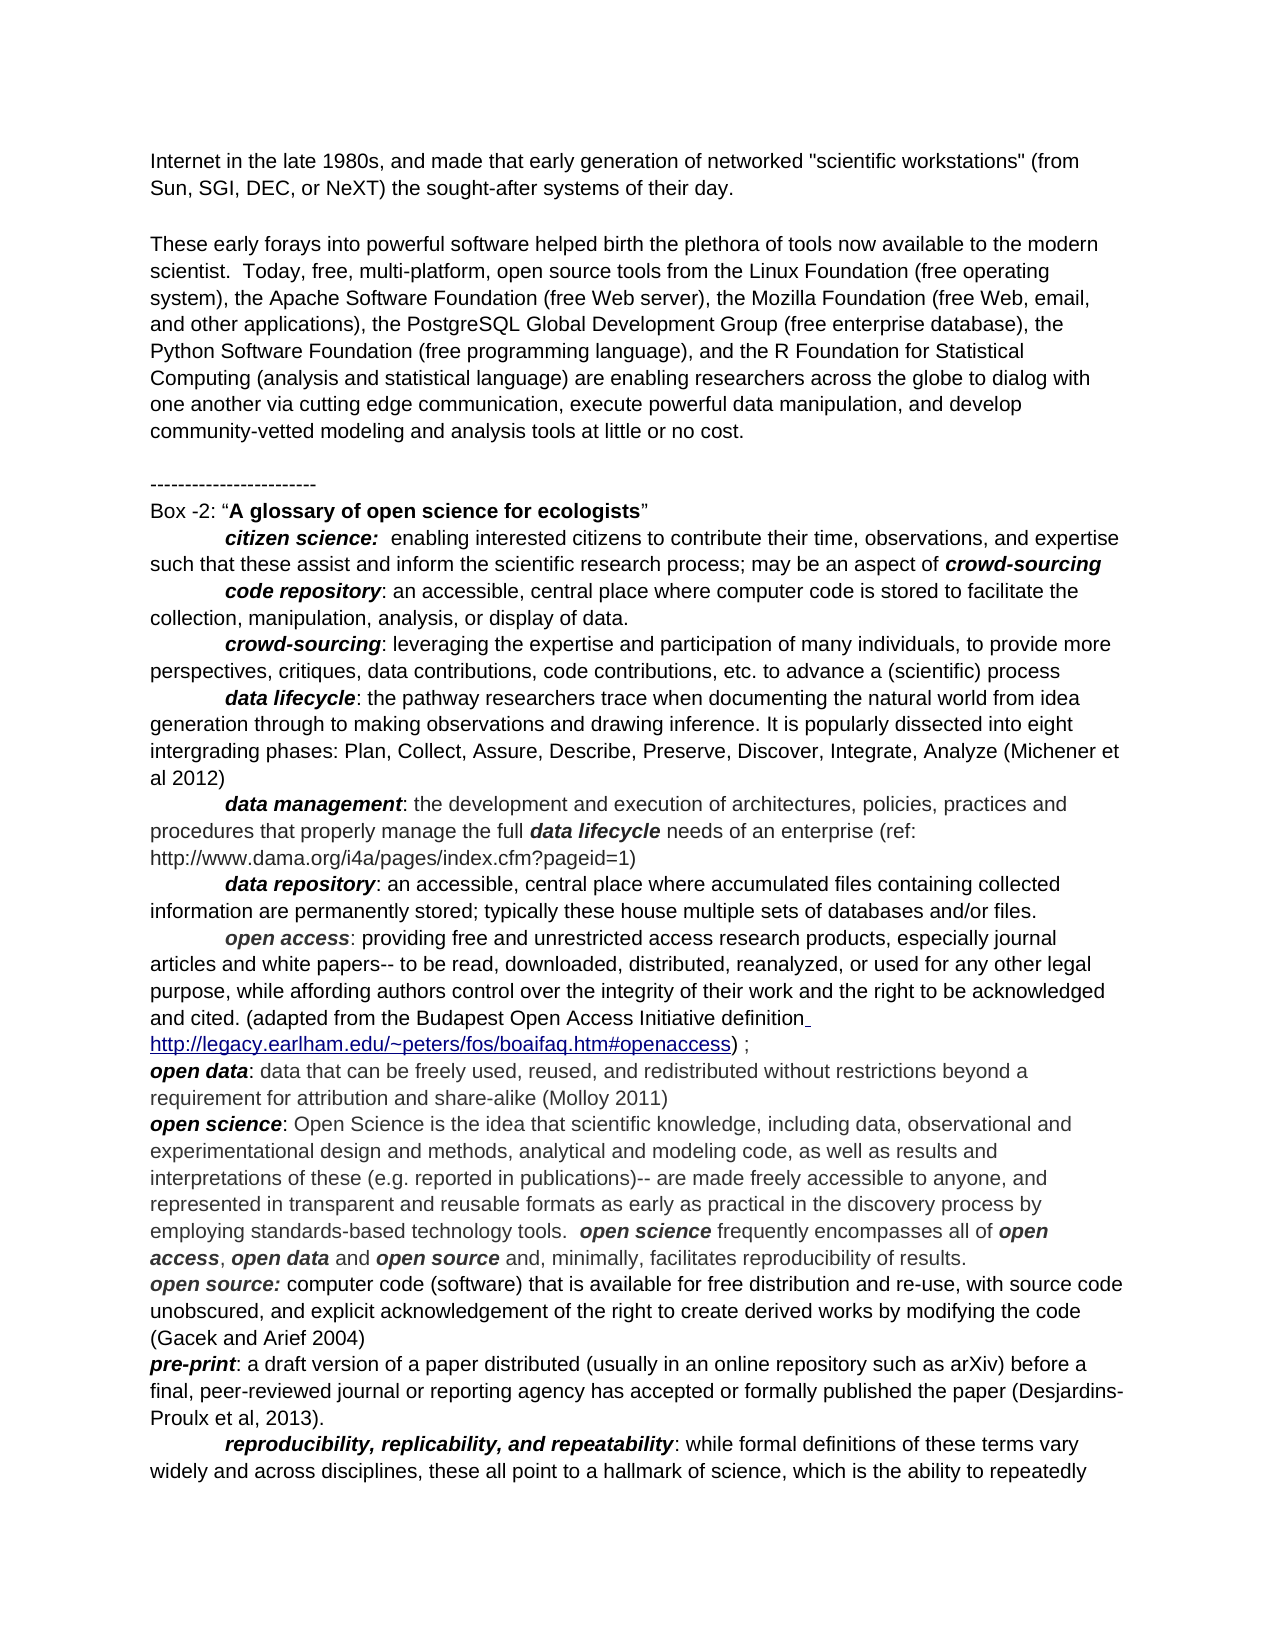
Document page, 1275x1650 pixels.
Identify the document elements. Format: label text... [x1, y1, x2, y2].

text pre-print: a draft version of a paper distributed (usually in an online repository such as arXiv) before a final, peer-reviewed journal or reporting agency has accepted or formally published the paper (Desjardins-Proulx et al, 2013). [150, 1353, 1125, 1429]
text open data: data that can be freely used, reused, and redistributed without restrictions beyond a requirement for attribution and share-alike (Molloy 2011) [150, 1059, 1125, 1109]
text crowd-sourcing: leveraging the expertise and participation of many individuals, to provide more perspectives, critiques, data contributions, code contributions, etc. to advance a (scientific) process [150, 633, 1125, 683]
text data management: the development and execution of architectures, policies, practices and procedures that properly manage the full data lifecycle needs of an enterprise (ref: http://www.dama.org/i4a/pages/index.cfm?pageid=1) [150, 793, 1125, 869]
text data lifecycle: the pathway researchers trace when documenting the natural world from idea generation through to making observations and drawing inference. It is popularly dissected into eight intergrading phases: Plan, Collect, Assure, Describe, Preserve, Discover, Integrate, Analyze (Michener et al 2012) [150, 686, 1125, 789]
text Internet in the late 1980s, and made that early generation of networked "scientific workstations" (from Sun, SGI, DEC, or NeXT) the sought-after systems of their day. [150, 150, 1125, 200]
text code repository: an accessible, central place where computer code is stored to facilitate the collection, manipulation, analysis, or display of data. [150, 579, 1125, 629]
text open access: providing free and unrestricted access research products, especially journal articles and white papers-- to be read, downloaded, distributed, reanalyzed, or used for any other legal purpose, while affording authors control over the integrity of their work and the right to be acknowledged and cited. (adapted from the Budapest Open Access Initiative definition http://legacy.earlham.edu/~peters/fos/boaifaq.htm#openaccess) ; [150, 926, 1125, 1056]
text reproducibility, replicability, and repeatability: while formal definitions of these terms vary widely and across disciplines, these all point to a hallmark of science, which is the ability to repeatedly [150, 1433, 1125, 1483]
text ------------------------ [150, 473, 1125, 496]
text open science: Open Science is the idea that scientific knowledge, including data, observational and experimentational design and methods, analytical and modeling code, as well as results and interpretations of these (e.g. reported in publications)-- are made freely accessible to anyone, and represented in transparent and reusable formats as early as practical in the discovery process by employing standards-based technology tools. open science frequently encompasses all of open access, open data and open source and, minimally, facilitates reproducibility of results. [150, 1113, 1125, 1269]
text data repository: an accessible, central place where accumulated files containing collected information are permanently stored; typically these house multiple sets of databases and/or files. [150, 873, 1125, 923]
text open source: computer code (software) that is available for free distribution and re-use, with source code unobscured, and explicit acknowledgement of the right to create derived works by modifying the code (Gacek and Arief 2004) [150, 1273, 1125, 1349]
text Box -2: “A glossary of open science for ecologists” [150, 499, 1125, 523]
text These early forays into powerful software helped birth the plethora of tools now available to the modern scientist. Today, free, multi-platform, open source tools from the Linux Foundation (free operating system), the Apache Software Foundation (free Web server), the Mozilla Foundation (free Web, email, and other applications), the PostgreSQL Global Development Group (free enterprise database), the Python Software Foundation (free programming language), and the R Foundation for Statistical Computing (analysis and statistical language) are enabling researchers across the globe to dialog with one another via cutting edge communication, execute powerful data manipulation, and develop community-vetted modeling and analysis tools at little or no cost. [150, 233, 1125, 443]
text citizen science: enabling interested citizens to contribute their time, observations, and expertise such that these assist and inform the scientific research process; may be an aspect of crowd-sourcing [150, 526, 1125, 576]
